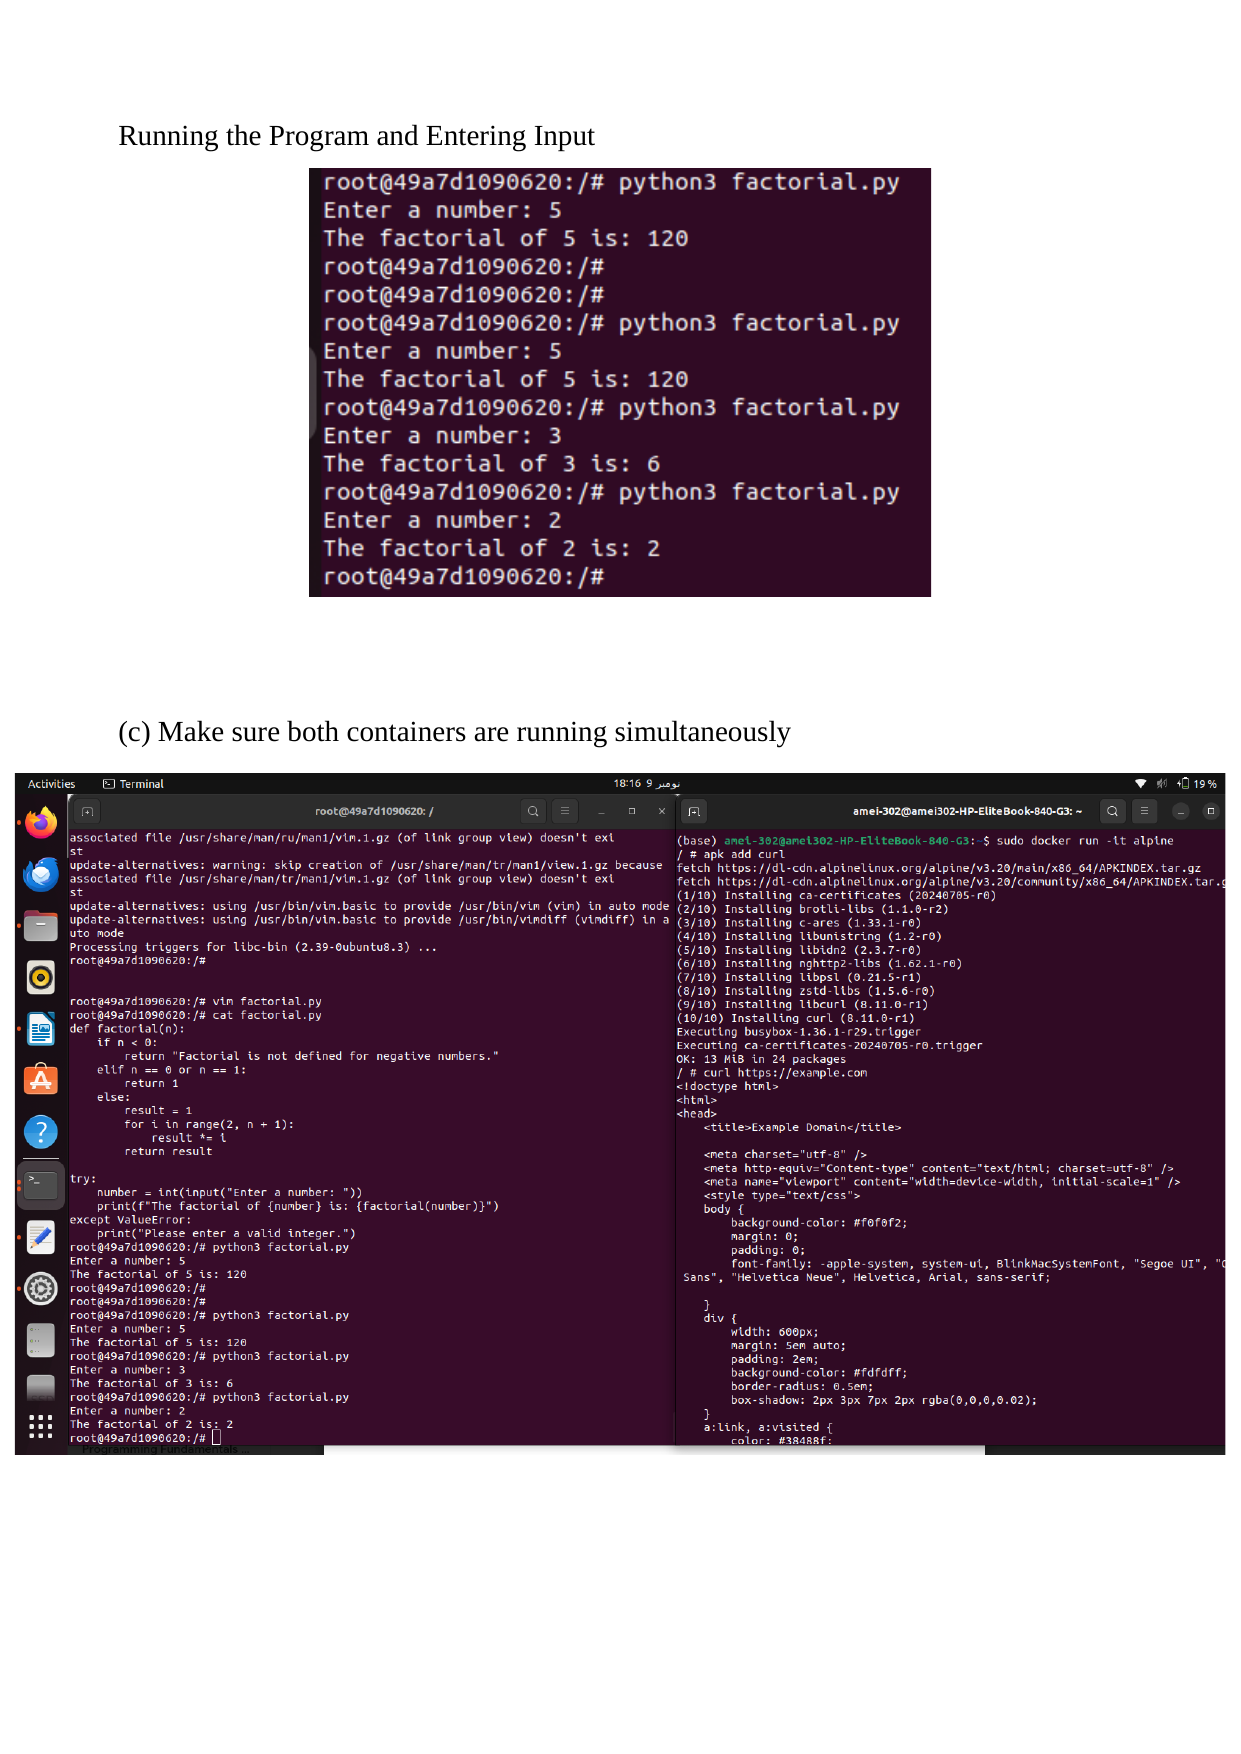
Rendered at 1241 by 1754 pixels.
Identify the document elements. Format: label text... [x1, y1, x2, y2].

picture [14, 773, 1226, 1455]
picture [309, 168, 932, 597]
text (c) Make sure both containers are running simultaneously [118, 714, 1122, 747]
text Running the Program and Entering Input [118, 118, 1122, 152]
